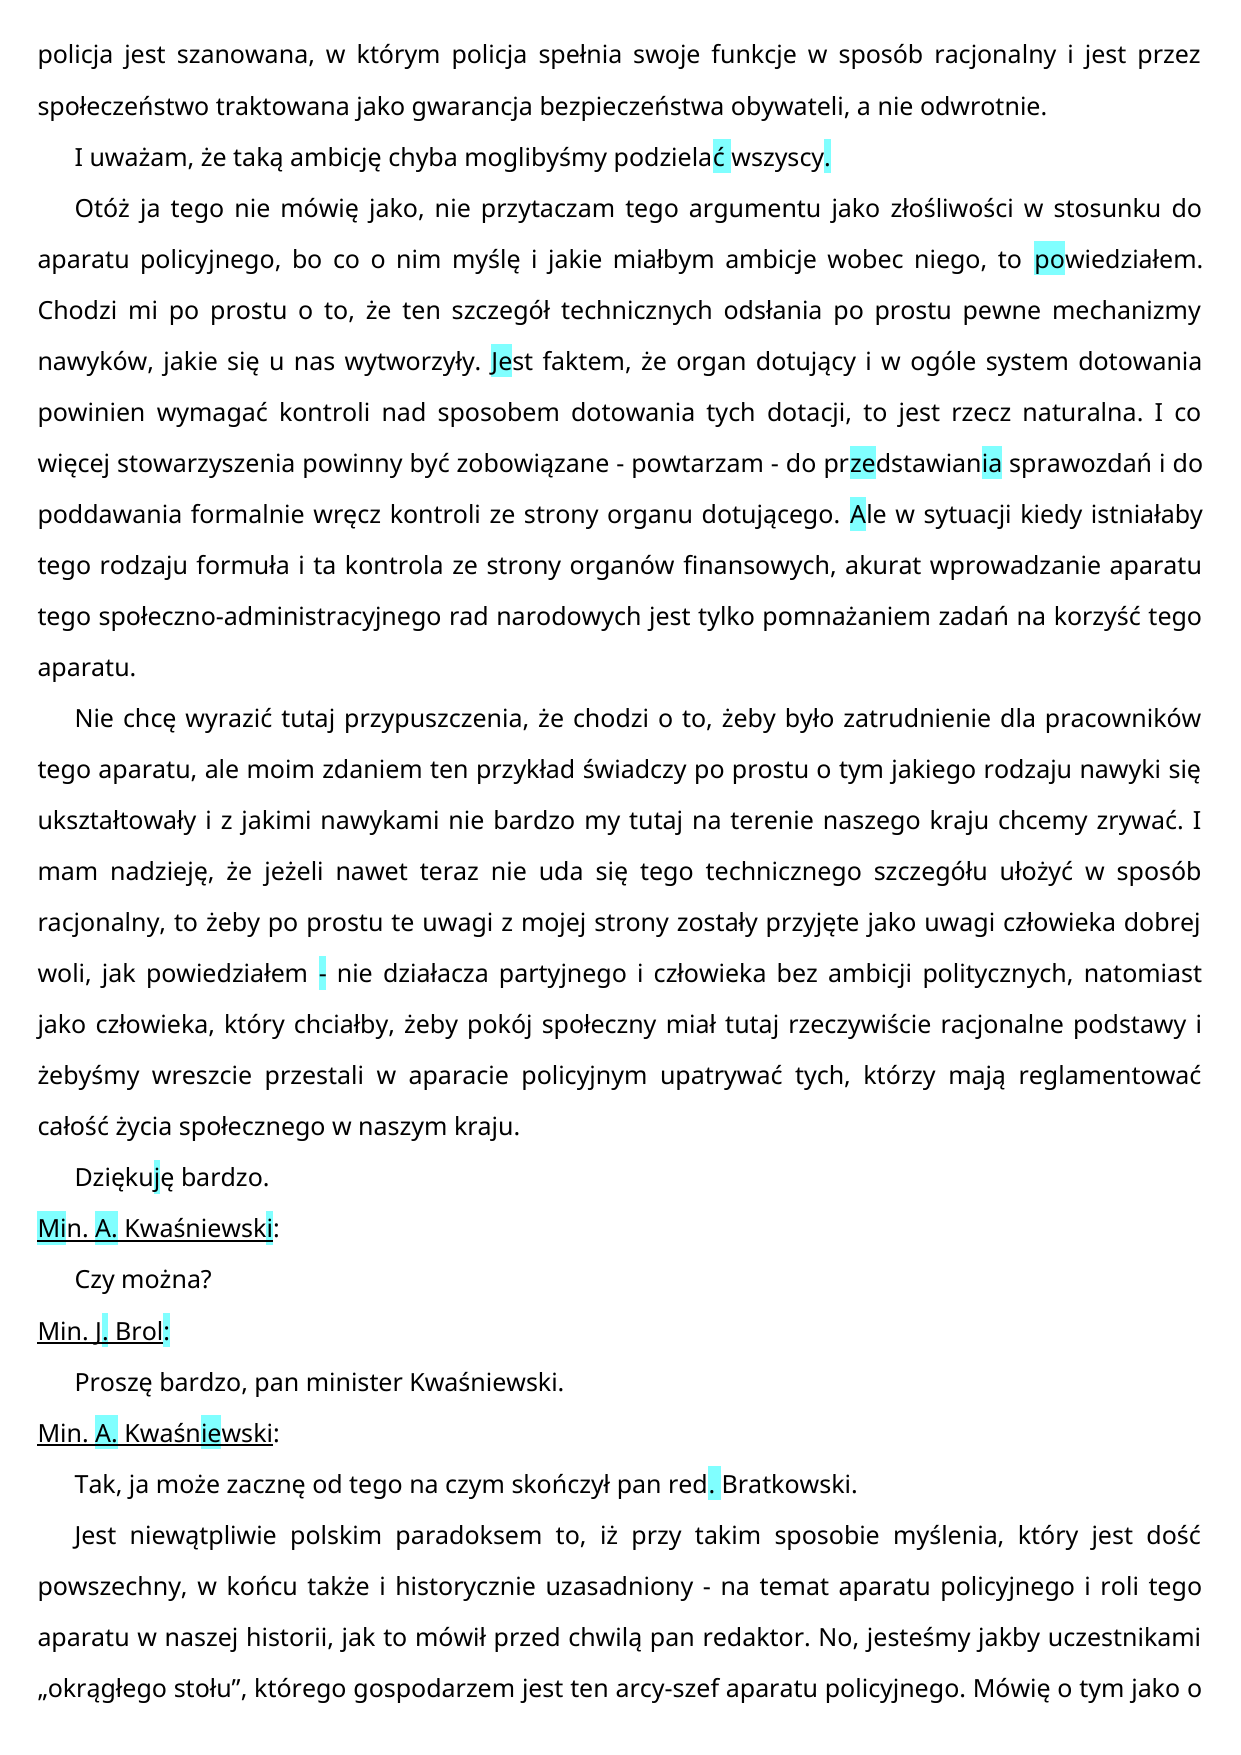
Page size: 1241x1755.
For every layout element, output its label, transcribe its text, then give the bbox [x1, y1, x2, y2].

text Proszę bardzo, pan minister Kwaśniewski. [37, 1364, 1203, 1398]
text Tak, ja może zacznę od tego na czym skończył pan red. Bratkowski. [37, 1466, 1203, 1500]
text Dziękuję bardzo. [37, 1160, 1203, 1194]
text Min. J. Brol: [37, 1313, 1203, 1347]
text policja jest szanowana, w którym policja spełnia swoje funkcje w sposób racjonalny i jest przez społeczeństwo traktowana jako gwarancja bezpieczeństwa obywateli, a nie odwrotnie. [37, 37, 1203, 122]
text Czy można? [37, 1262, 1203, 1296]
text Min. A. Kwaśniewski: [37, 1211, 1203, 1245]
text I uważam, że taką ambicję chyba moglibyśmy podzielać wszyscy. [37, 139, 1203, 173]
text Min. A. Kwaśniewski: [37, 1415, 1203, 1449]
text Jest niewątpliwie polskim paradoksem to, iż przy takim sposobie myślenia, który jest dość powszechny, w końcu także i historycznie uzasadniony - na temat aparatu policyjnego i roli tego aparatu w naszej historii, jak to mówił przed chwilą pan redaktor. No, jesteśmy jakby uczestnikami „okrągłego stołu”, którego gospodarzem jest ten arcy-szef aparatu policyjnego. Mówię o tym jako o [37, 1517, 1203, 1704]
text Otóż ja tego nie mówię jako, nie przytaczam tego argumentu jako złośliwości w stosunku do aparatu policyjnego, bo co o nim myślę i jakie miałbym ambicje wobec niego, to powiedziałem. Chodzi mi po prostu o to, że ten szczegół technicznych odsłania po prostu pewne mechanizmy nawyków, jakie się u nas wytworzyły. Jest faktem, że organ dotujący i w ogóle system dotowania powinien wymagać kontroli nad sposobem dotowania tych dotacji, to jest rzecz naturalna. I co więcej stowarzyszenia powinny być zobowiązane - powtarzam - do przedstawiania sprawozdań i do poddawania formalnie wręcz kontroli ze strony organu dotującego. Ale w sytuacji kiedy istniałaby tego rodzaju formuła i ta kontrola ze strony organów finansowych, akurat wprowadzanie aparatu tego społeczno-administracyjnego rad narodowych jest tylko pomnażaniem zadań na korzyść tego aparatu. [37, 190, 1203, 684]
text Nie chcę wyrazić tutaj przypuszczenia, że chodzi o to, żeby było zatrudnienie dla pracowników tego aparatu, ale moim zdaniem ten przykład świadczy po prostu o tym jakiego rodzaju nawyki się ukształtowały i z jakimi nawykami nie bardzo my tutaj na terenie naszego kraju chcemy zrywać. I mam nadzieję, że jeżeli nawet teraz nie uda się tego technicznego szczegółu ułożyć w sposób racjonalny, to żeby po prostu te uwagi z mojej strony zostały przyjęte jako uwagi człowieka dobrej woli, jak powiedziałem - nie działacza partyjnego i człowieka bez ambicji politycznych, natomiast jako człowieka, który chciałby, żeby pokój społeczny miał tutaj rzeczywiście racjonalne podstawy i żebyśmy wreszcie przestali w aparacie policyjnym upatrywać tych, którzy mają reglamentować całość życia społecznego w naszym kraju. [37, 701, 1203, 1143]
